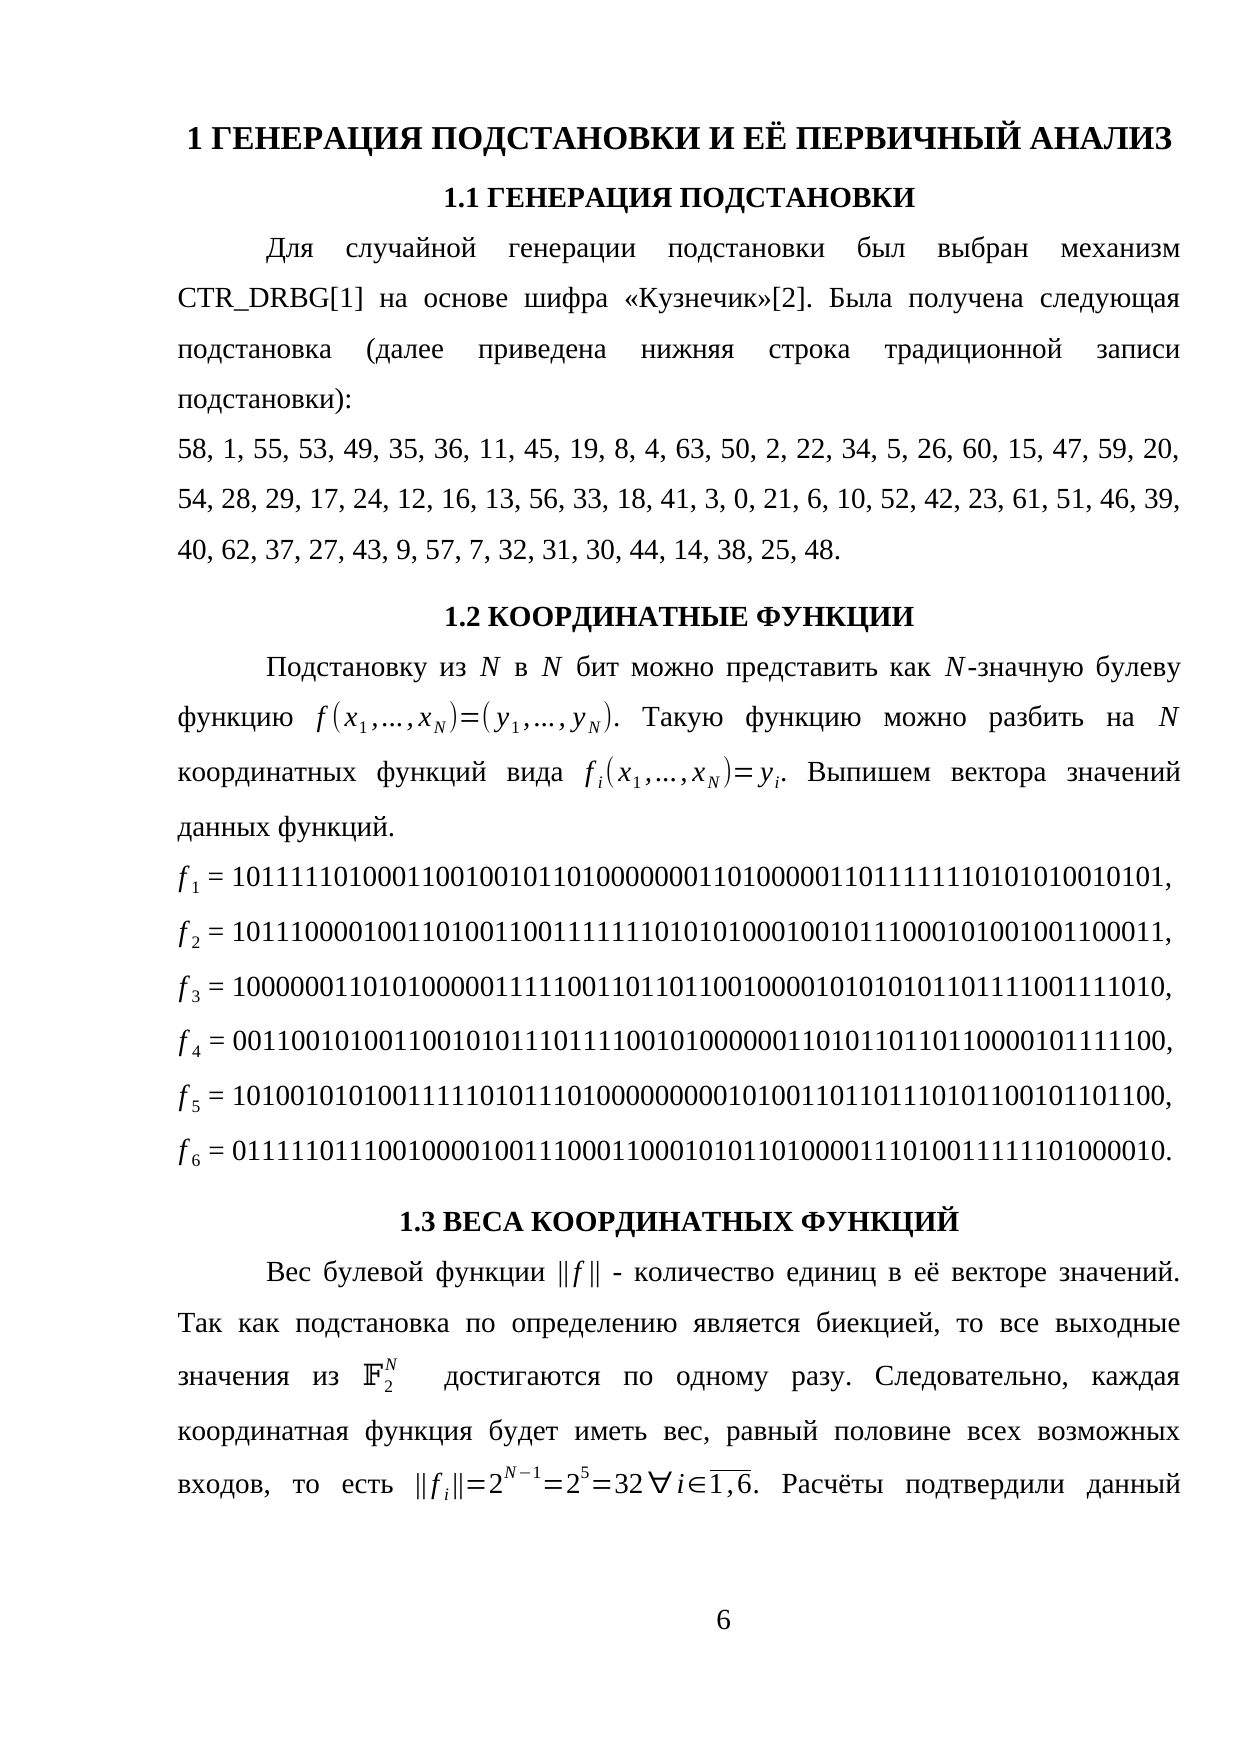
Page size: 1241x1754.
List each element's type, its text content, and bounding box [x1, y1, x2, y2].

text 58, 1, 55, 53, 49, 35, 36, 11, 45, 19, 8, 4, 63, 50, 2, 22, 34, 5, 26, 60, 15, 47, 59, 20, 54, 28, 29, 17, 24, 12, 16, 13, 56, 33, 18, 41, 3, 0, 21, 6, 10, 52, 42, 23, 61, 51, 46, 39, 40, 62, 37, 27, 43, 9, 57, 7, 32, 31, 30, 44, 14, 38, 25, 48. [177, 431, 1181, 566]
text = 0111110111001000010011100011000101011010000111010011111101000010. [177, 1133, 1181, 1171]
text = 1000000110101000001111100110110110010000101010101101111001111010, [177, 969, 1181, 1007]
text Подстановку из в бит можно представить как -значную булеву функцию . Такую функцию можно разбить на координатных функций вида . Выпишем вектора значений данных функций. [177, 649, 1181, 842]
subtitle 1.2 КООРДИНАТНЫЕ ФУНКЦИИ [177, 599, 1181, 632]
text = 1010010101001111101011101000000000101001101101110101100101101100, [177, 1078, 1181, 1116]
subtitle 1.3 ВЕСА КООРДИНАТНЫХ ФУНКЦИЙ [177, 1204, 1181, 1238]
text = 1011111010001100100101101000000011010000011011111110101010010101, [177, 859, 1181, 897]
text = 0011001010011001010111011110010100000011010110110110000101111100, [177, 1023, 1181, 1061]
subtitle 1.1 ГЕНЕРАЦИЯ ПОДСТАНОВКИ [177, 180, 1181, 213]
text = 1011100001001101001100111111101010100010010111000101001001100011, [177, 914, 1181, 952]
text Вес булевой функции - количество единиц в её векторе значений. Так как подстановка по определению является биекцией, то все выходные значения из достигаются по одному разу. Следовательно, каждая координатная функция будет иметь вес, равный половине всех возможных входов, то есть . Расчёты подтвердили данный теоретический результат, значит координатные функции были построены корректно. [177, 1254, 1181, 1504]
subtitle 1 ГЕНЕРАЦИЯ ПОДСТАНОВКИ И ЕЁ ПЕРВИЧНЫЙ АНАЛИЗ [177, 118, 1181, 156]
text Для случайной генерации подстановки был выбран механизм CTR_DRBG[1] на основе шифра «Кузнечик»[2]. Была получена следующая подстановка (далее приведена нижняя строка традиционной записи подстановки): [177, 230, 1181, 414]
